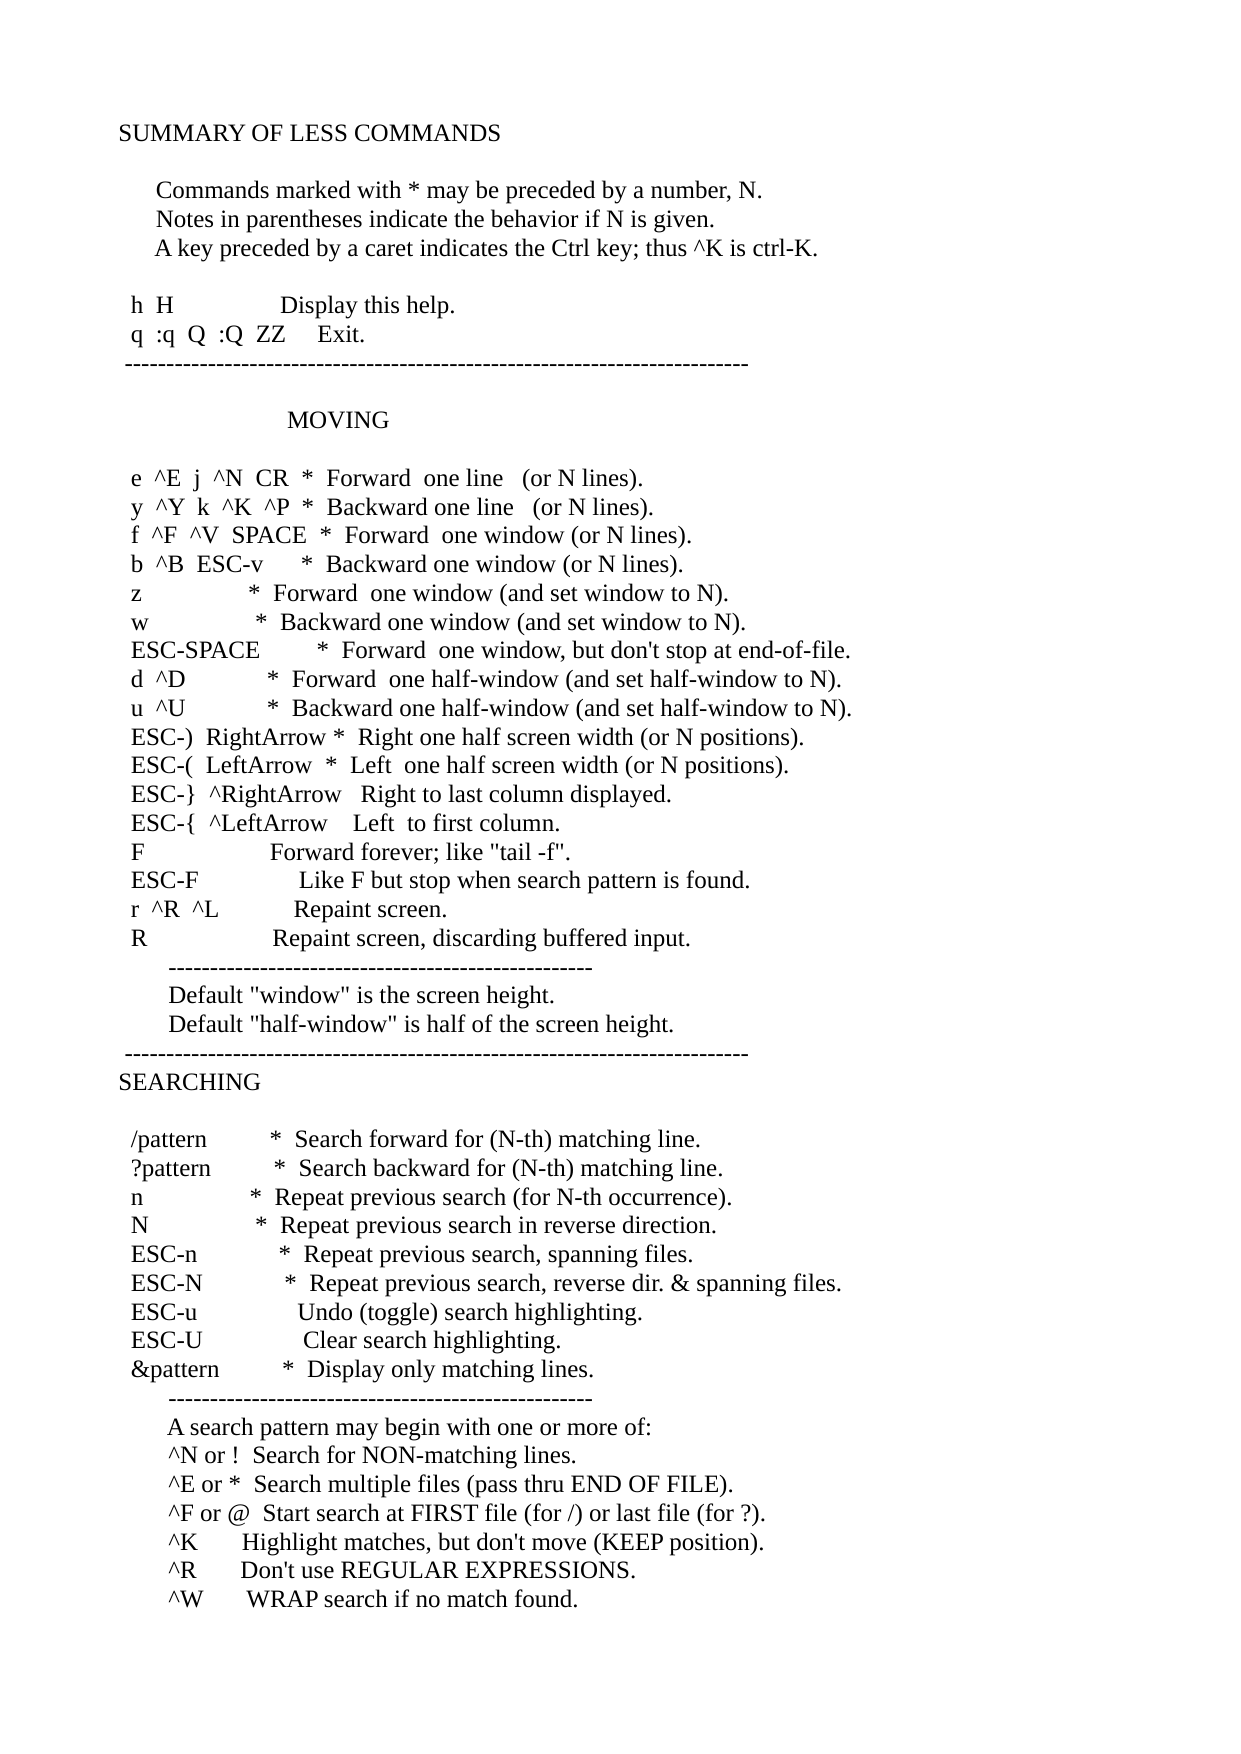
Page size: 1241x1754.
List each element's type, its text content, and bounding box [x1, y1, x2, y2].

text ESC-) RightArrow * Right one half screen width (or N positions). [118, 722, 1122, 751]
text w * Backward one window (and set window to N). [118, 607, 1122, 636]
text n * Repeat previous search (for N-th occurrence). [118, 1182, 1122, 1211]
text q :q Q :Q ZZ Exit. [118, 319, 1122, 348]
text A key preceded by a caret indicates the Ctrl key; thus ^K is ctrl-K. [118, 233, 1122, 262]
text f ^F ^V SPACE * Forward one window (or N lines). [118, 521, 1122, 549]
text MOVING [118, 406, 1122, 434]
text A search pattern may begin with one or more of: [118, 1412, 1122, 1441]
text ^F or @ Start search at FIRST file (for /) or last file (for ?). [118, 1498, 1122, 1527]
text b ^B ESC-v * Backward one window (or N lines). [118, 549, 1122, 578]
text z * Forward one window (and set window to N). [118, 578, 1122, 607]
text ESC-SPACE * Forward one window, but don't stop at end-of-file. [118, 636, 1122, 664]
text Notes in parentheses indicate the behavior if N is given. [118, 204, 1122, 233]
text ^N or ! Search for NON-matching lines. [118, 1441, 1122, 1469]
text u ^U * Backward one half-window (and set half-window to N). [118, 693, 1122, 722]
text R Repaint screen, discarding buffered input. [118, 923, 1122, 952]
text d ^D * Forward one half-window (and set half-window to N). [118, 664, 1122, 693]
text ESC-( LeftArrow * Left one half screen width (or N positions). [118, 751, 1122, 779]
text N * Repeat previous search in reverse direction. [118, 1211, 1122, 1239]
text e ^E j ^N CR * Forward one line (or N lines). [118, 463, 1122, 492]
text --------------------------------------------------------------------------- [118, 348, 1122, 377]
text ^R Don't use REGULAR EXPRESSIONS. [118, 1556, 1122, 1584]
text y ^Y k ^K ^P * Backward one line (or N lines). [118, 492, 1122, 521]
text F Forward forever; like "tail -f". [118, 837, 1122, 866]
text Default "half-window" is half of the screen height. [118, 1009, 1122, 1038]
text ?pattern * Search backward for (N-th) matching line. [118, 1153, 1122, 1182]
text r ^R ^L Repaint screen. [118, 894, 1122, 923]
text ESC-u Undo (toggle) search highlighting. [118, 1297, 1122, 1326]
text --------------------------------------------------- [118, 952, 1122, 981]
text --------------------------------------------------------------------------- [118, 1038, 1122, 1067]
text SUMMARY OF LESS COMMANDS [118, 118, 1122, 147]
text ESC-n * Repeat previous search, spanning files. [118, 1239, 1122, 1268]
text ^E or * Search multiple files (pass thru END OF FILE). [118, 1469, 1122, 1498]
text ESC-{ ^LeftArrow Left to first column. [118, 808, 1122, 837]
text /pattern * Search forward for (N-th) matching line. [118, 1124, 1122, 1153]
text &pattern * Display only matching lines. [118, 1354, 1122, 1383]
text ^K Highlight matches, but don't move (KEEP position). [118, 1527, 1122, 1556]
text SEARCHING [118, 1067, 1122, 1096]
text ESC-U Clear search highlighting. [118, 1326, 1122, 1354]
text ESC-N * Repeat previous search, reverse dir. & spanning files. [118, 1268, 1122, 1297]
text Commands marked with * may be preceded by a number, N. [118, 176, 1122, 204]
text --------------------------------------------------- [118, 1383, 1122, 1412]
text Default "window" is the screen height. [118, 981, 1122, 1009]
text ESC-} ^RightArrow Right to last column displayed. [118, 779, 1122, 808]
text ^W WRAP search if no match found. [118, 1584, 1122, 1613]
text h H Display this help. [118, 291, 1122, 319]
text ESC-F Like F but stop when search pattern is found. [118, 866, 1122, 894]
